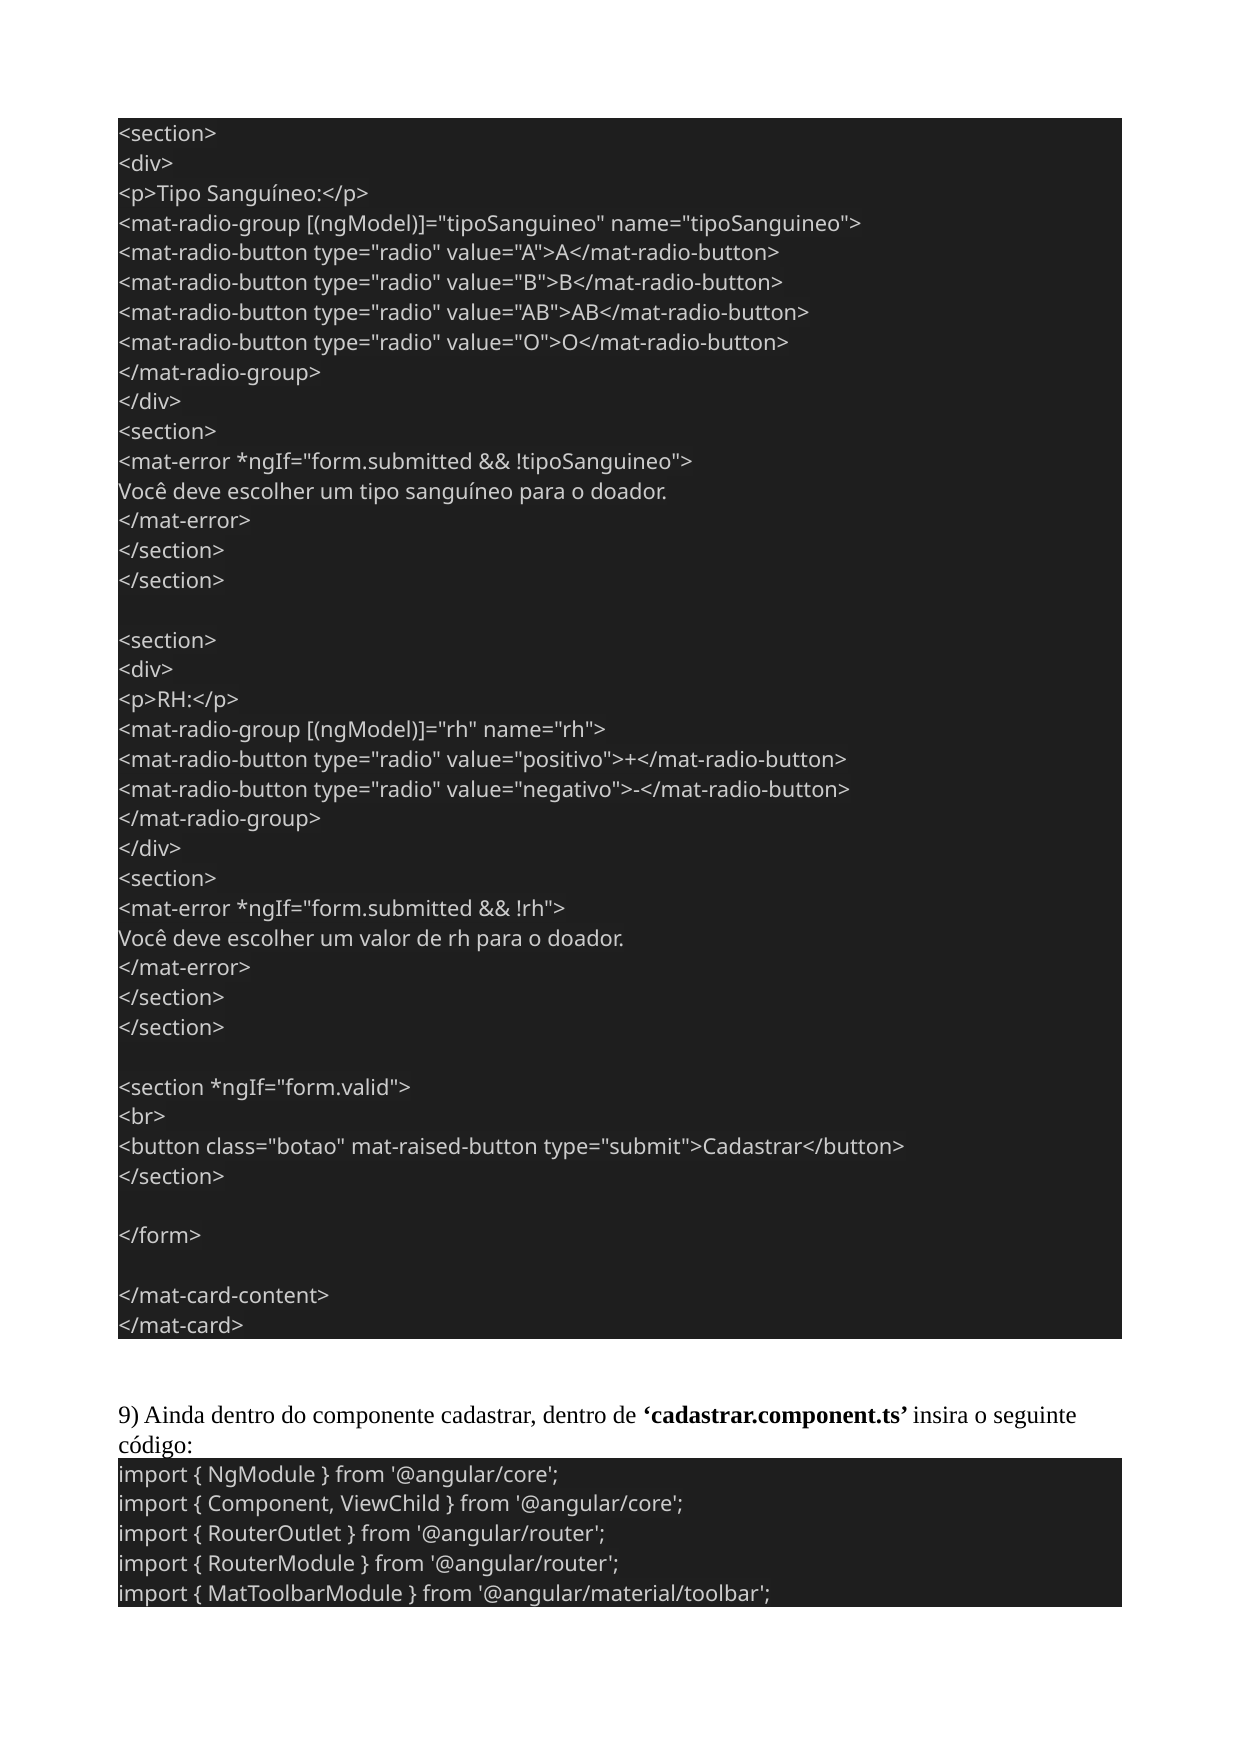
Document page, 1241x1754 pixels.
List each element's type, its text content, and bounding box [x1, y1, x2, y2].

text <button class="botao" mat-raised-button type="submit">Cadastrar</button> [118, 1131, 1122, 1161]
text </mat-error> [118, 952, 1122, 982]
text <section> [118, 118, 1122, 148]
text <div> [118, 148, 1122, 178]
text </div> [118, 833, 1122, 863]
text </mat-error> [118, 505, 1122, 535]
text <mat-radio-button type="radio" value="negativo">-</mat-radio-button> [118, 773, 1122, 803]
text </div> [118, 386, 1122, 416]
text <mat-radio-button type="radio" value="B">B</mat-radio-button> [118, 267, 1122, 297]
text <mat-radio-button type="radio" value="positivo">+</mat-radio-button> [118, 744, 1122, 773]
text </mat-radio-group> [118, 356, 1122, 386]
text </section> [118, 1161, 1122, 1191]
text </form> [118, 1220, 1122, 1250]
text Você deve escolher um valor de rh para o doador. [118, 922, 1122, 952]
text <mat-radio-group [(ngModel)]="rh" name="rh"> [118, 714, 1122, 744]
text <mat-radio-button type="radio" value="O">O</mat-radio-button> [118, 327, 1122, 356]
text <br> [118, 1101, 1122, 1131]
text <div> [118, 654, 1122, 684]
text <mat-radio-group [(ngModel)]="tipoSanguineo" name="tipoSanguineo"> [118, 207, 1122, 237]
text </section> [118, 535, 1122, 565]
text <mat-error *ngIf="form.submitted && !rh"> [118, 893, 1122, 922]
text <section> [118, 863, 1122, 893]
text </section> [118, 565, 1122, 595]
text <section *ngIf="form.valid"> [118, 1071, 1122, 1101]
text import { Component, ViewChild } from '@angular/core'; [118, 1488, 1122, 1518]
text 9) Ainda dentro do componente cadastrar, dentro de ‘cadastrar.component.ts’ insira o seguinte código: [118, 1399, 1122, 1458]
text </section> [118, 1012, 1122, 1042]
text import { MatToolbarModule } from '@angular/material/toolbar'; [118, 1578, 1122, 1607]
text <mat-error *ngIf="form.submitted && !tipoSanguineo"> [118, 446, 1122, 476]
text </mat-radio-group> [118, 803, 1122, 833]
text <mat-radio-button type="radio" value="AB">AB</mat-radio-button> [118, 297, 1122, 327]
text </section> [118, 982, 1122, 1012]
text </mat-card-content> [118, 1280, 1122, 1310]
text </mat-card> [118, 1310, 1122, 1339]
text <mat-radio-button type="radio" value="A">A</mat-radio-button> [118, 237, 1122, 267]
text import { RouterOutlet } from '@angular/router'; [118, 1518, 1122, 1548]
text import { NgModule } from '@angular/core'; [118, 1458, 1122, 1488]
text <section> [118, 624, 1122, 654]
text Você deve escolher um tipo sanguíneo para o doador. [118, 476, 1122, 505]
text import { RouterModule } from '@angular/router'; [118, 1548, 1122, 1578]
text <section> [118, 416, 1122, 446]
text <p>Tipo Sanguíneo:</p> [118, 178, 1122, 207]
text <p>RH:</p> [118, 684, 1122, 714]
